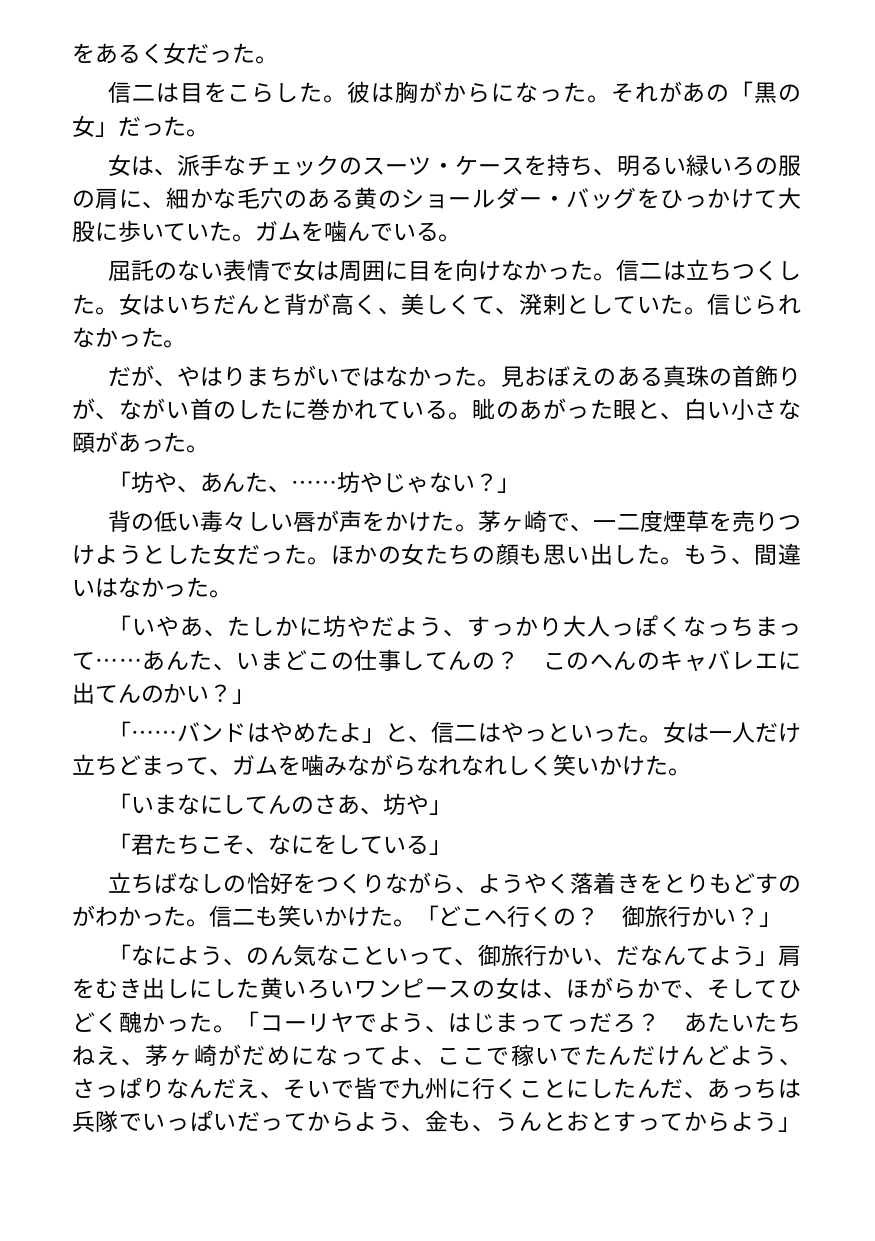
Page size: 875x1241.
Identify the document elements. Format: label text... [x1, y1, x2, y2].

text 立ちばなしの恰好をつくりながら、ようやく落着きをとりもどすのがわかった。信二も笑いかけた。「どこへ行くの？ 御旅行かい？」 [72, 866, 802, 932]
text 「坊や、あんた、……坊やじゃない？」 [72, 464, 802, 498]
text 「君たちこそ、なにをしている」 [72, 826, 802, 860]
text 女は、派手なチェックのスーツ・ケースを持ち、明るい緑いろの服の肩に、細かな毛穴のある黄のショールダー・バッグをひっかけて大股に歩いていた。ガムを噛んでいる。 [72, 148, 802, 247]
text 背の低い毒々しい唇が声をかけた。茅ヶ崎で、一二度煙草を売りつけようとした女だった。ほかの女たちの顔も思い出した。もう、間違いはなかった。 [72, 504, 802, 603]
text 「なによう、のん気なこといって、御旅行かい、だなんてよう」肩をむき出しにした黄いろいワンピースの女は、ほがらかで、そしてひどく醜かった。「コーリヤでよう、はじまってっだろ？ あたいたちねえ、茅ヶ崎がだめになってよ、ここで稼いでたんだけんどよう、さっぱりなんだえ、そいで皆で九州に行くことにしたんだ、あっちは兵隊でいっぱいだってからよう、金も、うんとおとすってからよう」 [72, 938, 802, 1137]
text 屈託のない表情で女は周囲に目を向けなかった。信二は立ちつくした。女はいちだんと背が高く、美しくて、溌剌としていた。信じられなかった。 [72, 253, 802, 353]
text をあるく女だった。 [72, 36, 802, 69]
text 「……バンドはやめたよ」と、信二はやっといった。女は一人だけ立ちどまって、ガムを噛みながらなれなれしく笑いかけた。 [72, 715, 802, 781]
text 信二は目をこらした。彼は胸がからになった。それがあの「黒の女」だった。 [72, 75, 802, 142]
text 「いやあ、たしかに坊やだよう、すっかり大人っぽくなっちまって……あんた、いまどこの仕事してんの？ このへんのキャバレエに出てんのかい？」 [72, 609, 802, 709]
text だが、やはりまちがいではなかった。見おぼえのある真珠の首飾りが、ながい首のしたに巻かれている。眦のあがった眼と、白い小さな頤があった。 [72, 359, 802, 458]
text 「いまなにしてんのさあ、坊や」 [72, 787, 802, 821]
